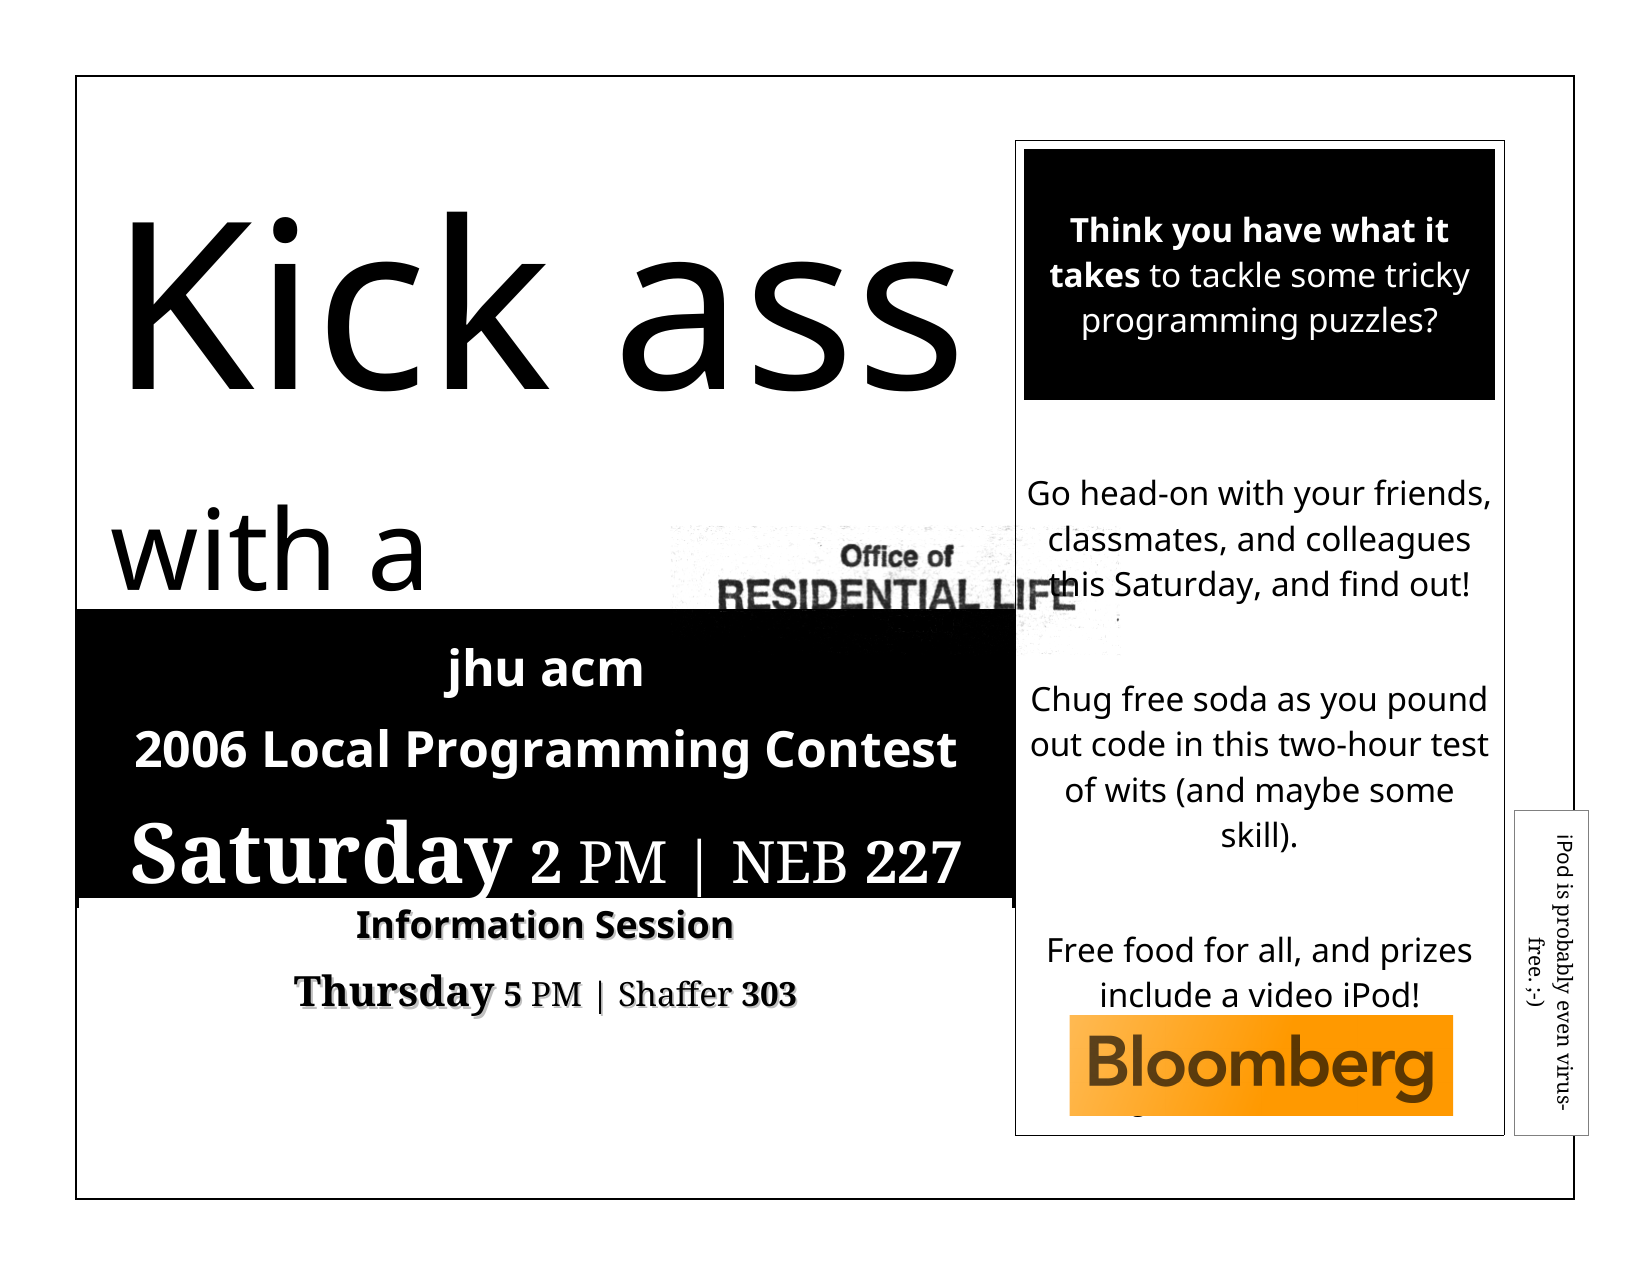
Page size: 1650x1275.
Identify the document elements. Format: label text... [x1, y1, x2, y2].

text jhuacm [1024, 1030, 1495, 1121]
text Chug free soda as you pound out code in this two-hour test of wits (and maybe some skill). [1024, 676, 1495, 857]
picture [670, 525, 1121, 656]
text Thursday 5 PM | Shaffer 303 [79, 962, 1012, 1019]
text Information Session [79, 898, 1012, 949]
text Saturday 2 PM | NEB 227 [77, 794, 1015, 908]
text Free food for all, and prizes include a video iPod! [1024, 927, 1495, 1018]
text Think you have what it takes to tackle some tricky programming puzzles? [1024, 207, 1495, 342]
text iPod is probably even virus-free. ;-) [1523, 819, 1579, 1126]
text jhu acm [77, 633, 1015, 701]
text with a keyboard. [111, 470, 986, 609]
picture [1069, 1015, 1454, 1116]
text Go head-on with your friends, classmates, and colleagues this Saturday, and find out! [1024, 470, 1495, 606]
text Kick ass [111, 140, 986, 458]
text 2006 Local Programming Contest [77, 714, 1015, 782]
